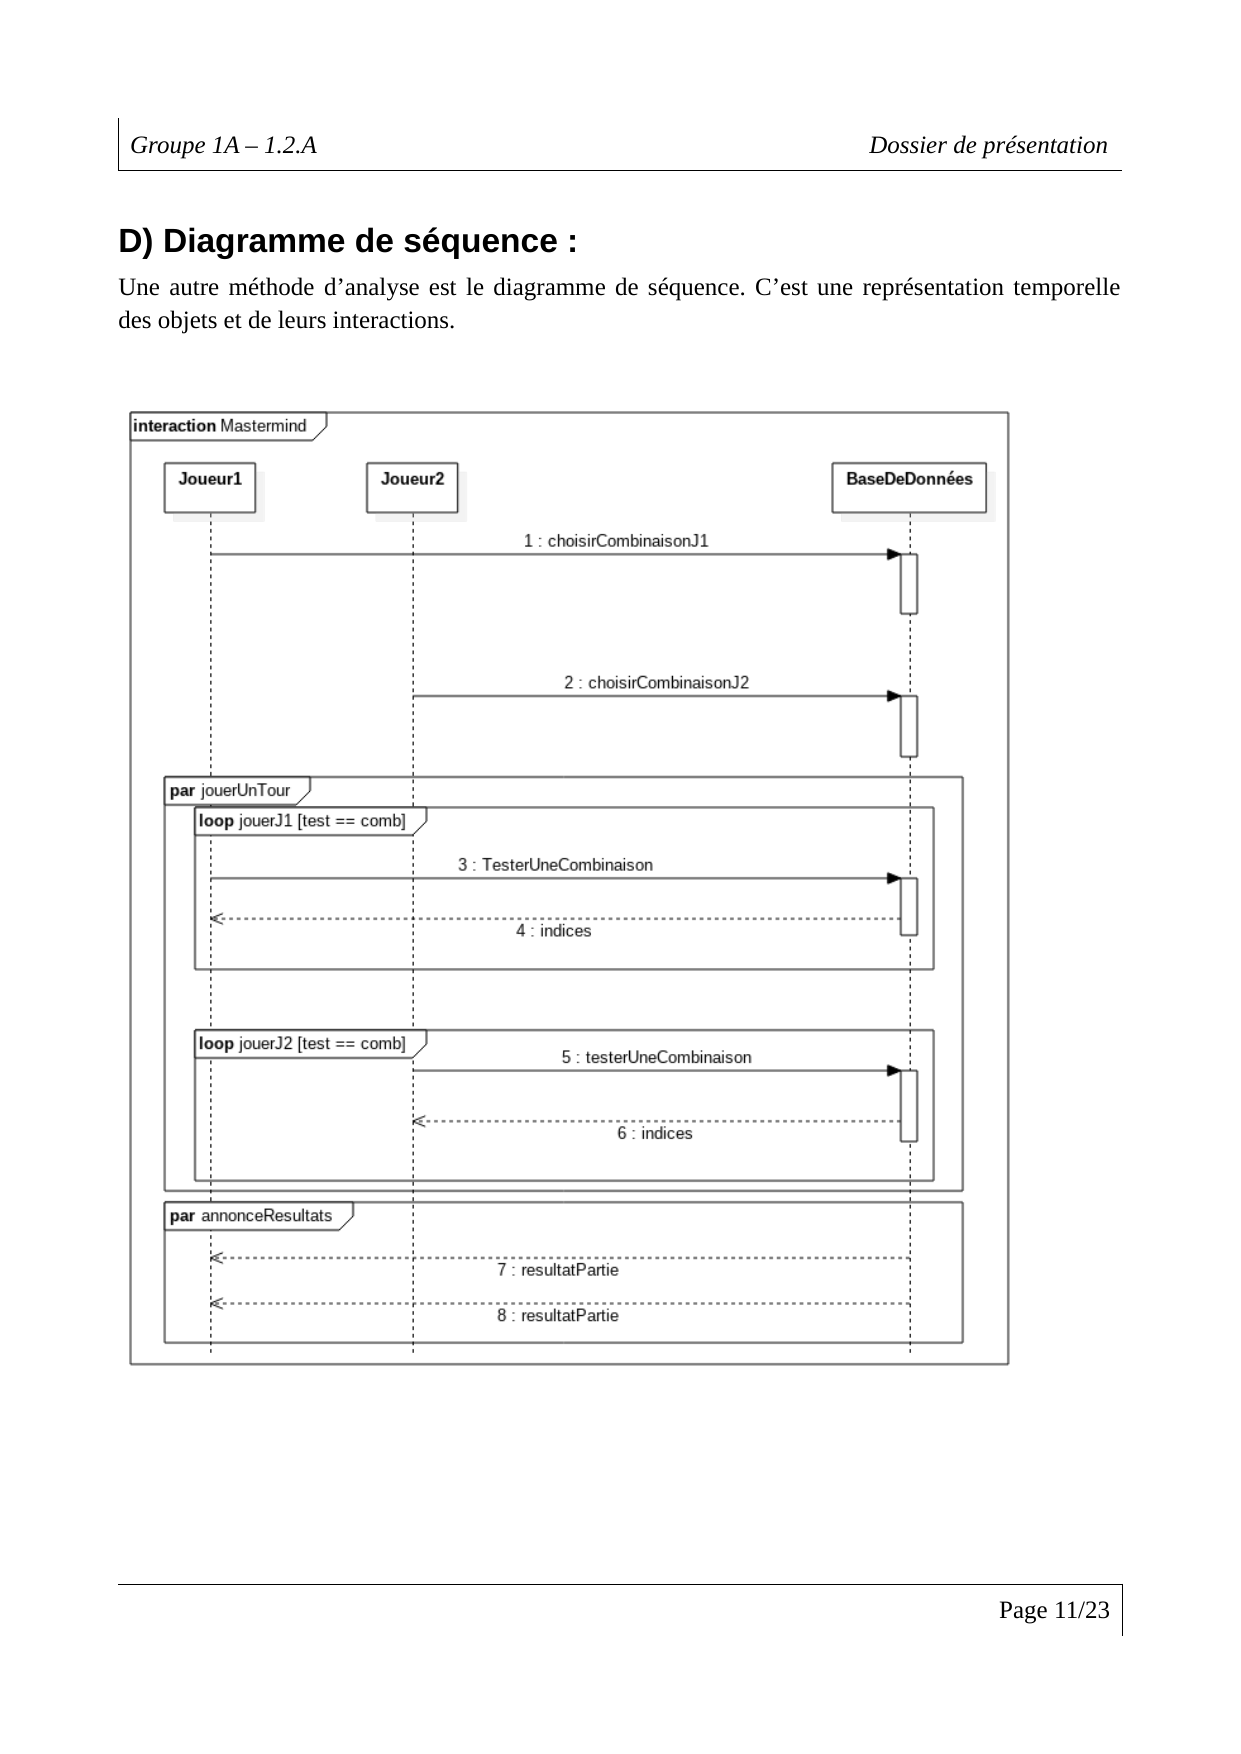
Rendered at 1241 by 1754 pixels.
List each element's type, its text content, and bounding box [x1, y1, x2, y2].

picture [118, 400, 1059, 1415]
text Une autre méthode d’analyse est le diagramme de séquence. C’est une représentation temporelle des objets et de leurs interactions. [118, 272, 1122, 334]
subtitle Diagramme de séquence : [118, 221, 1122, 260]
